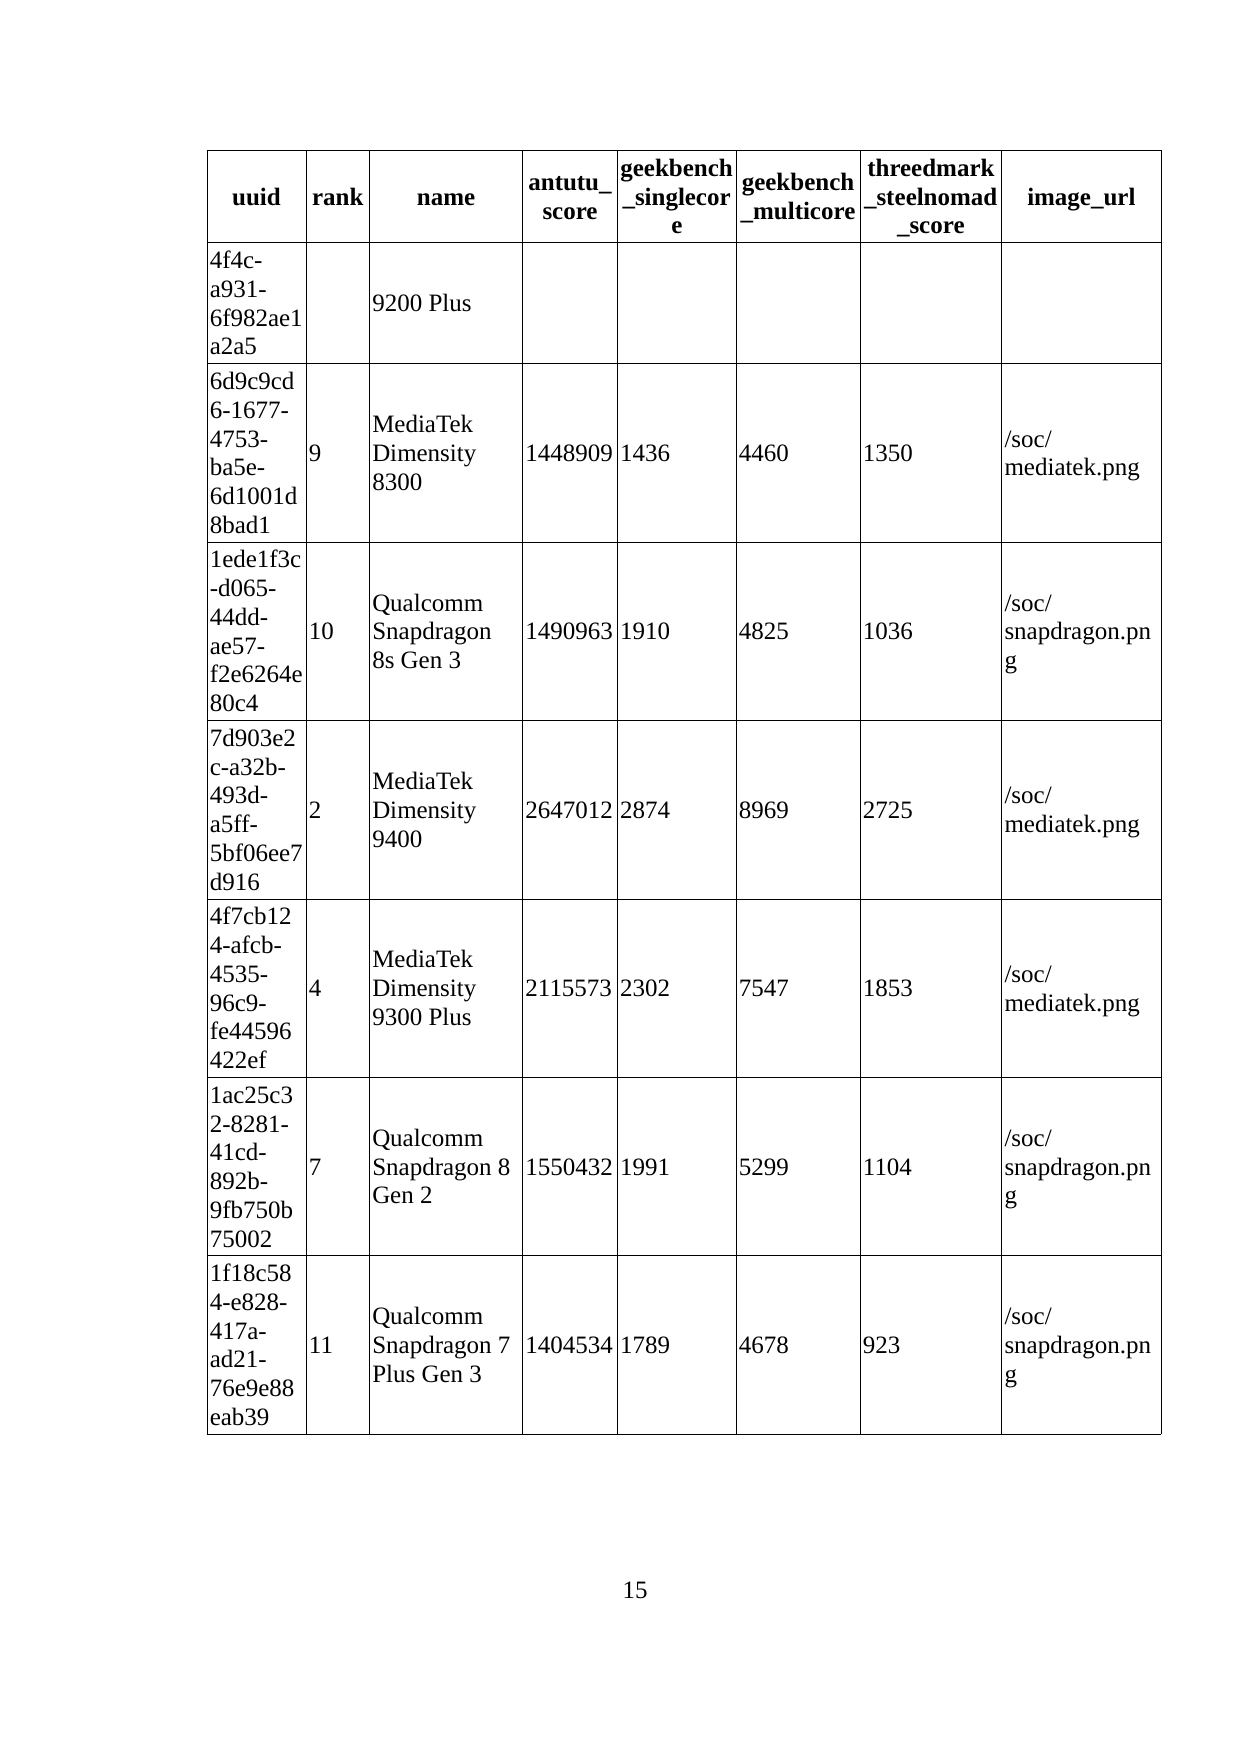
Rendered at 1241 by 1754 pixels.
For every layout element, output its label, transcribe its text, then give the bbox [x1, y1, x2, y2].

table_header geekbench_multicore [737, 151, 860, 242]
table_cell 4f7cb124-afcb-4535-96c9-fe44596422ef [208, 900, 306, 1077]
table_header uuid [208, 151, 306, 242]
table_cell 7d903e2c-a32b-493d-a5ff-5bf06ee7d916 [208, 721, 306, 898]
table_cell 4f4c-a931-6f982ae1a2a5 [208, 243, 306, 363]
table_cell MediaTek Dimensity 8300 [370, 364, 522, 542]
table_cell 923 [861, 1256, 1001, 1434]
table_cell 7547 [737, 900, 860, 1077]
table_cell 4678 [737, 1256, 860, 1434]
table_header name [370, 151, 522, 242]
table_cell 1404534 [523, 1256, 617, 1434]
table_cell [737, 243, 860, 363]
table_cell 1ac25c32-8281-41cd-892b-9fb750b75002 [208, 1078, 306, 1255]
table_cell 9 [307, 364, 369, 542]
table_cell [861, 243, 1001, 363]
table_header threedmark_steelnomad_score [861, 151, 1001, 242]
table_cell 4825 [737, 543, 860, 720]
table_header antutu_score [523, 151, 617, 242]
table_cell 1436 [618, 364, 736, 542]
table_cell 2115573 [523, 900, 617, 1077]
table_cell 1036 [861, 543, 1001, 720]
table_cell 2 [307, 721, 369, 898]
table_cell 1789 [618, 1256, 736, 1434]
table_cell 4 [307, 900, 369, 1077]
table_cell 1991 [618, 1078, 736, 1255]
table_cell 1104 [861, 1078, 1001, 1255]
table_cell 2647012 [523, 721, 617, 898]
table_cell /soc/snapdragon.png [1002, 543, 1161, 720]
table_cell 8969 [737, 721, 860, 898]
table_cell 10 [307, 543, 369, 720]
table_cell MediaTek Dimensity 9300 Plus [370, 900, 522, 1077]
table_cell 1550432 [523, 1078, 617, 1255]
table_cell [618, 243, 736, 363]
table_header geekbench_singlecore [618, 151, 736, 242]
table_cell /soc/mediatek.png [1002, 721, 1161, 898]
table_cell 11 [307, 1256, 369, 1434]
table_cell 1ede1f3c-d065-44dd-ae57-f2e6264e80c4 [208, 543, 306, 720]
table_cell 2302 [618, 900, 736, 1077]
table_cell 1f18c584-e828-417a-ad21-76e9e88eab39 [208, 1256, 306, 1434]
table_cell 6d9c9cd6-1677-4753-ba5e-6d1001d8bad1 [208, 364, 306, 542]
table_cell 5299 [737, 1078, 860, 1255]
table_cell Qualcomm Snapdragon 8s Gen 3 [370, 543, 522, 720]
table_cell [307, 243, 369, 363]
table_cell 1853 [861, 900, 1001, 1077]
table_cell /soc/snapdragon.png [1002, 1078, 1161, 1255]
table_cell 1448909 [523, 364, 617, 542]
table_cell 1490963 [523, 543, 617, 720]
table_cell 1910 [618, 543, 736, 720]
table_header rank [307, 151, 369, 242]
table_cell [523, 243, 617, 363]
table_header image_url [1002, 151, 1161, 242]
table_cell /soc/mediatek.png [1002, 900, 1161, 1077]
table_cell 2725 [861, 721, 1001, 898]
table_cell Qualcomm Snapdragon 8 Gen 2 [370, 1078, 522, 1255]
table_cell /soc/snapdragon.png [1002, 1256, 1161, 1434]
table_cell /soc/mediatek.png [1002, 364, 1161, 542]
table_cell 4460 [737, 364, 860, 542]
table_cell 7 [307, 1078, 369, 1255]
table_cell Qualcomm Snapdragon 7 Plus Gen 3 [370, 1256, 522, 1434]
table_cell 9200 Plus [370, 243, 522, 363]
table_cell 1350 [861, 364, 1001, 542]
table_cell MediaTek Dimensity 9400 [370, 721, 522, 898]
table_cell 2874 [618, 721, 736, 898]
table_cell [1002, 243, 1161, 363]
